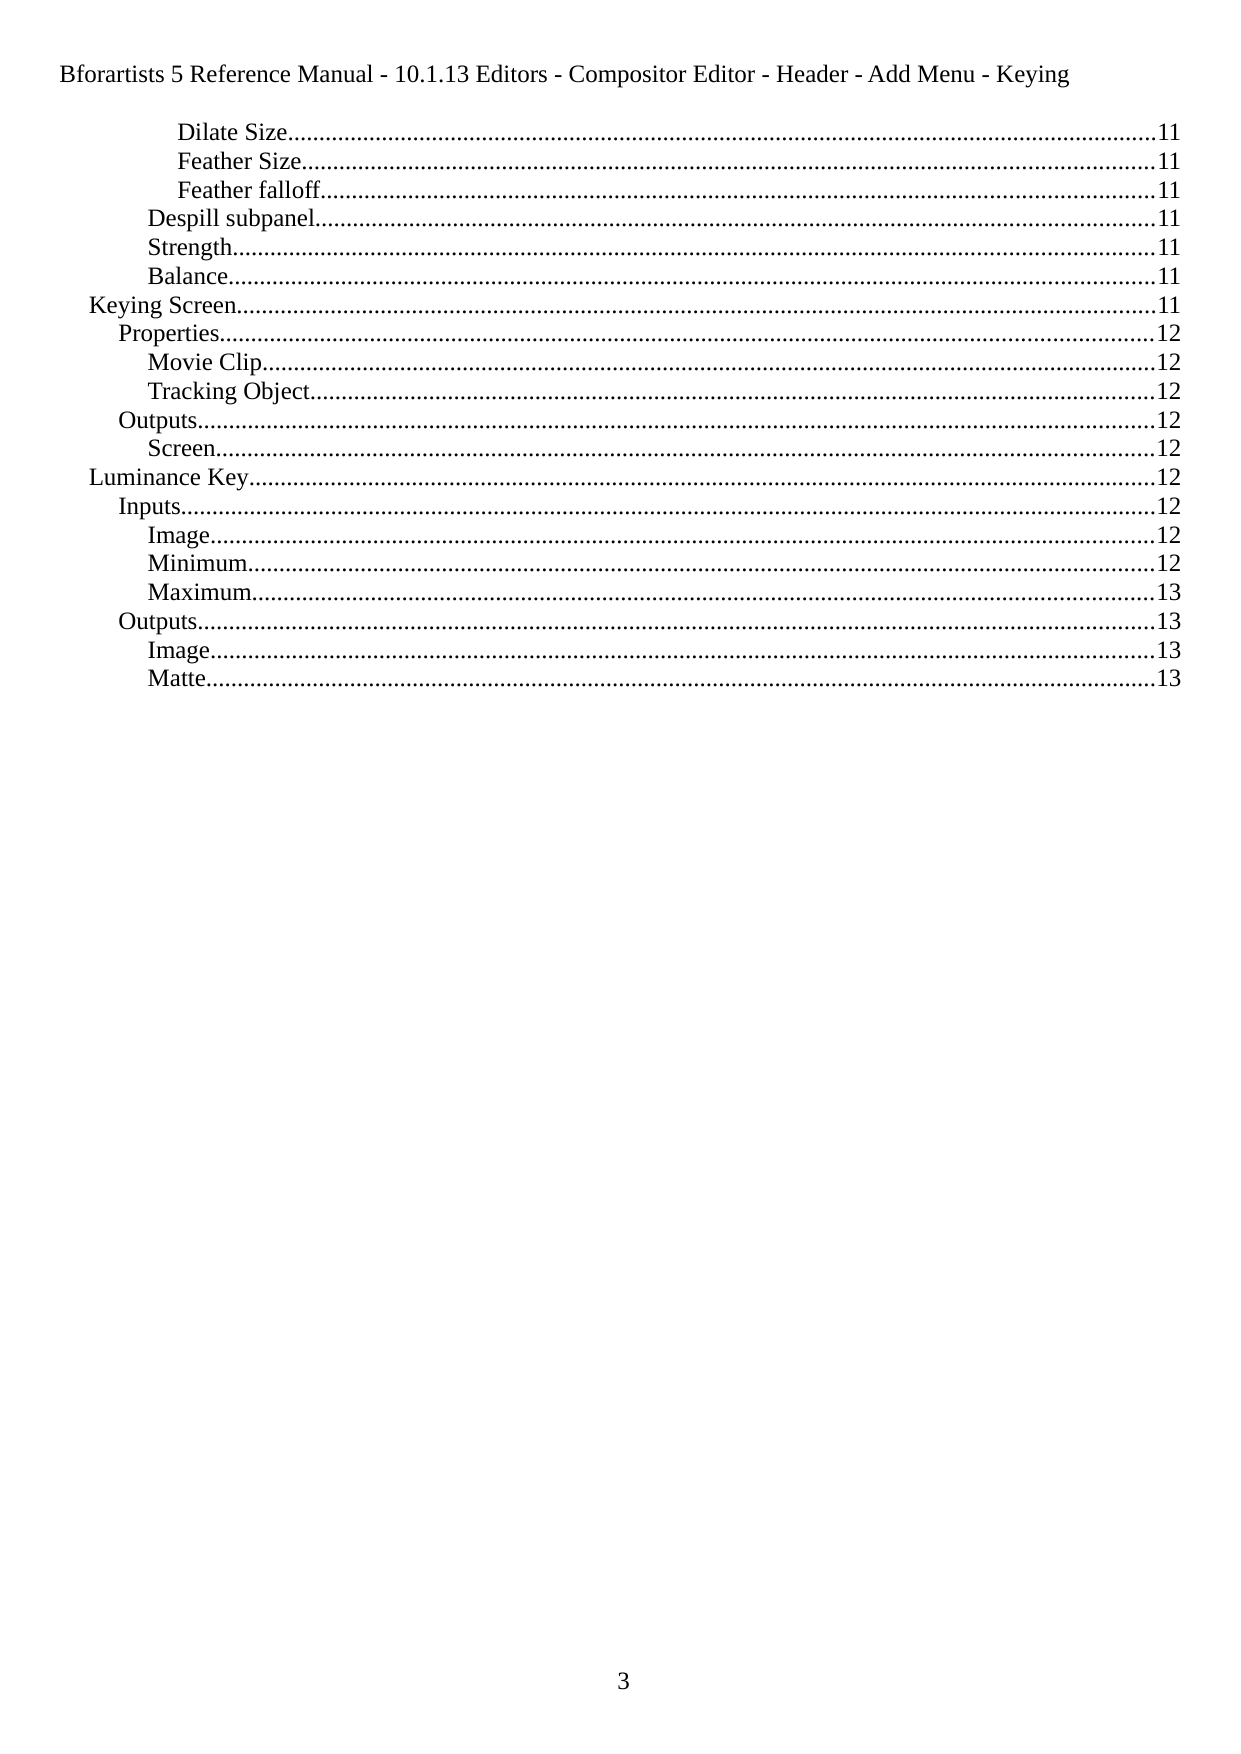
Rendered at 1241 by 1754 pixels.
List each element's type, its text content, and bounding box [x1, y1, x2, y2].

text Image 12 [147, 520, 1181, 548]
text Despill subpanel 11 [147, 203, 1181, 232]
text Matte 13 [147, 663, 1181, 692]
text Screen 12 [147, 433, 1181, 462]
text Outputs 13 [118, 606, 1181, 635]
text Strength 11 [147, 232, 1181, 261]
text Luminance Key 12 [88, 462, 1181, 491]
text Tracking Object 12 [147, 376, 1181, 405]
text Outputs 12 [118, 405, 1181, 433]
text Movie Clip 12 [147, 347, 1181, 376]
text Image 13 [147, 635, 1181, 663]
text Inputs 12 [118, 491, 1181, 520]
text Maximum 13 [147, 577, 1181, 606]
text Minimum 12 [147, 548, 1181, 577]
text Properties 12 [118, 318, 1181, 347]
text Dilate Size 11 [177, 117, 1181, 146]
text Keying Screen 11 [88, 290, 1181, 318]
text Feather falloff 11 [177, 175, 1181, 203]
text Feather Size 11 [177, 146, 1181, 175]
text Balance 11 [147, 261, 1181, 290]
